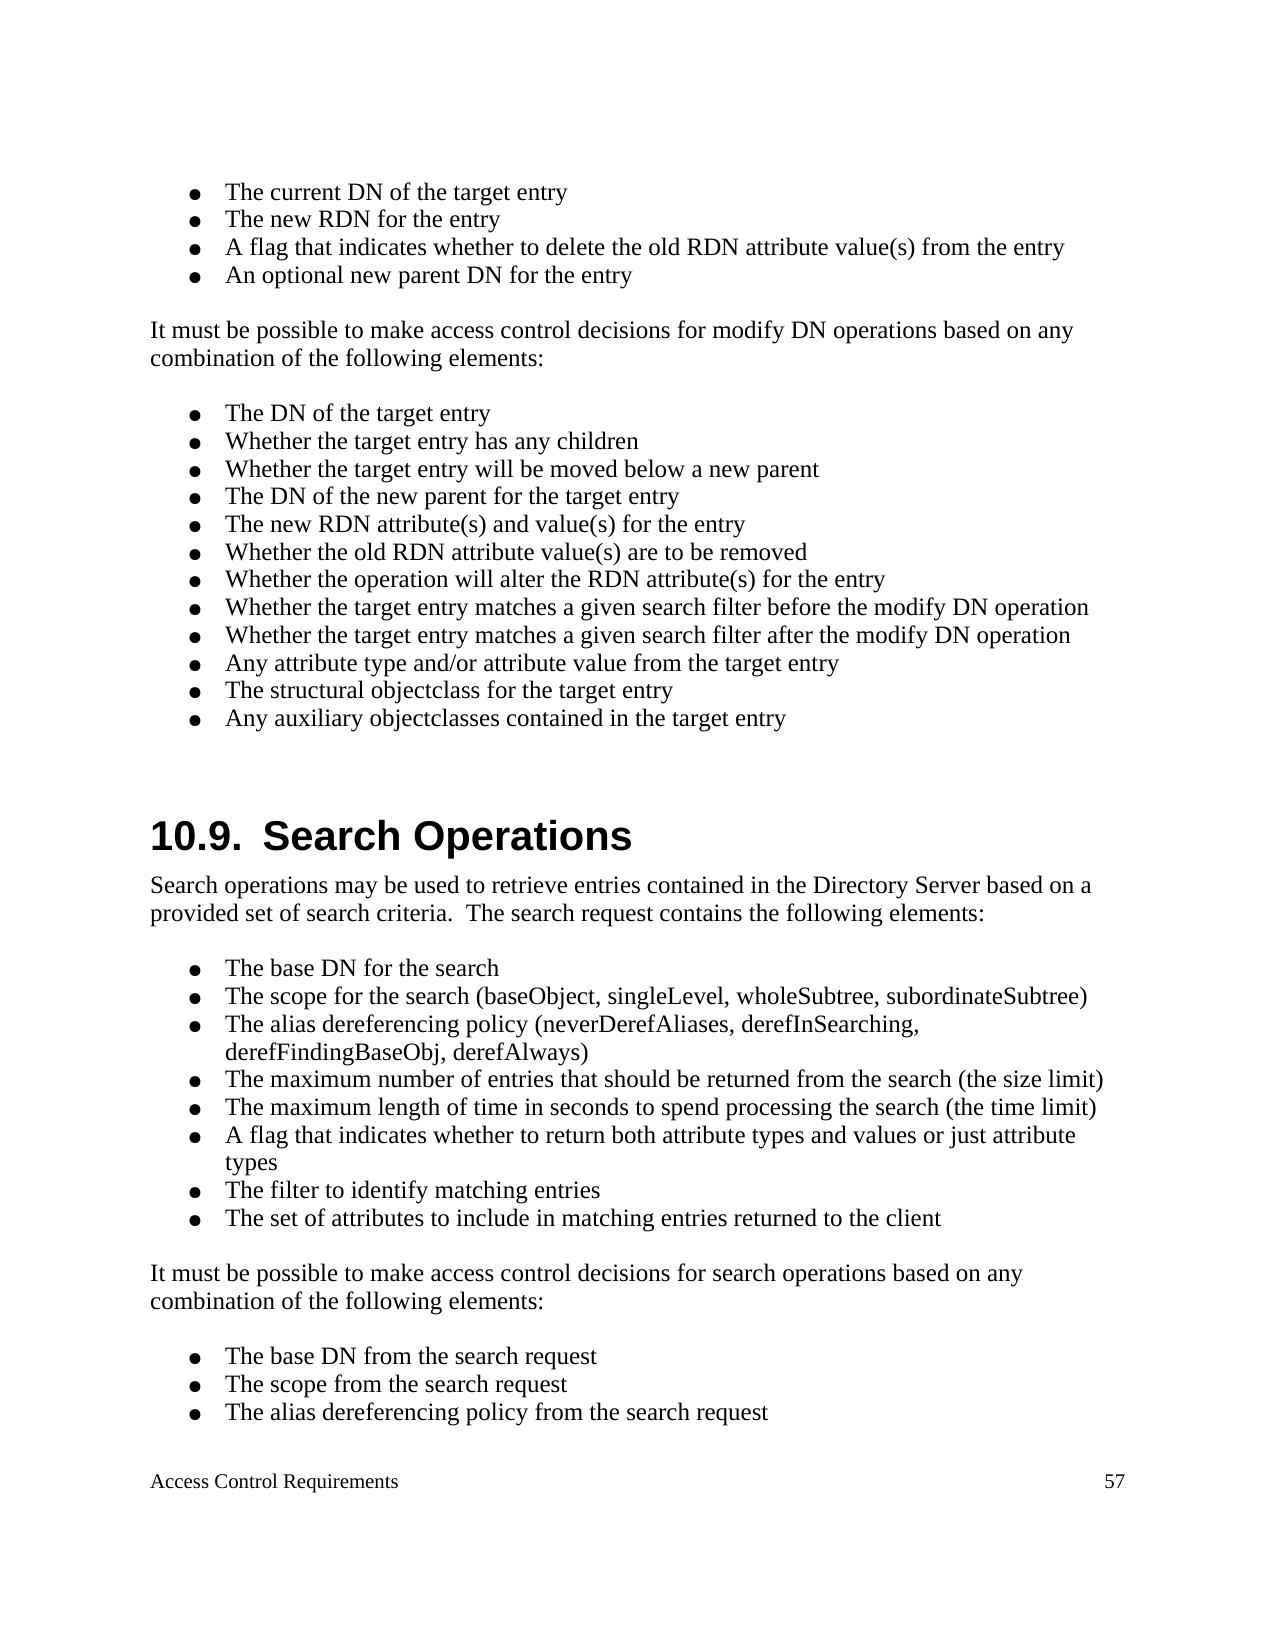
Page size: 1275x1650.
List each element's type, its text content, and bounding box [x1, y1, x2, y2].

list Any auxiliary objectclasses contained in the target entry [187, 704, 1125, 732]
list The alias dereferencing policy (neverDerefAliases, derefInSearching, derefFindingBaseObj, derefAlways) [187, 1010, 1125, 1065]
list The maximum number of entries that should be returned from the search (the size limit) [187, 1065, 1125, 1093]
list The scope for the search (baseObject, singleLevel, wholeSubtree, subordinateSubtree) [187, 982, 1125, 1010]
list The base DN for the search [187, 954, 1125, 982]
list The DN of the new parent for the target entry [187, 482, 1125, 510]
list The structural objectclass for the target entry [187, 676, 1125, 704]
list The filter to identify matching entries [187, 1176, 1125, 1204]
list Whether the target entry matches a given search filter after the modify DN operation [187, 621, 1125, 649]
list Whether the target entry has any children [187, 427, 1125, 455]
list Any attribute type and/or attribute value from the target entry [187, 649, 1125, 676]
list The set of attributes to include in matching entries returned to the client [187, 1204, 1125, 1232]
list The current DN of the target entry [187, 178, 1125, 205]
list Whether the operation will alter the RDN attribute(s) for the entry [187, 566, 1125, 593]
list Whether the target entry matches a given search filter before the modify DN operation [187, 593, 1125, 621]
list The base DN from the search request [187, 1342, 1125, 1370]
list A flag that indicates whether to delete the old RDN attribute value(s) from the entry [187, 233, 1125, 261]
list A flag that indicates whether to return both attribute types and values or just attribute types [187, 1121, 1125, 1176]
list An optional new parent DN for the entry [187, 261, 1125, 288]
list The maximum length of time in seconds to spend processing the search (the time limit) [187, 1093, 1125, 1121]
list The new RDN for the entry [187, 205, 1125, 233]
text It must be possible to make access control decisions for modify DN operations based on any combination of the following elements: [150, 316, 1125, 372]
subtitle Search Operations [150, 812, 1125, 859]
text Search operations may be used to retrieve entries contained in the Directory Server based on a provided set of search criteria. The search request contains the following elements: [150, 871, 1125, 927]
list Whether the target entry will be moved below a new parent [187, 455, 1125, 482]
list The alias dereferencing policy from the search request [187, 1398, 1125, 1426]
list Whether the old RDN attribute value(s) are to be removed [187, 538, 1125, 566]
list The new RDN attribute(s) and value(s) for the entry [187, 510, 1125, 538]
list The scope from the search request [187, 1370, 1125, 1398]
list The DN of the target entry [187, 399, 1125, 427]
text It must be possible to make access control decisions for search operations based on any combination of the following elements: [150, 1259, 1125, 1315]
